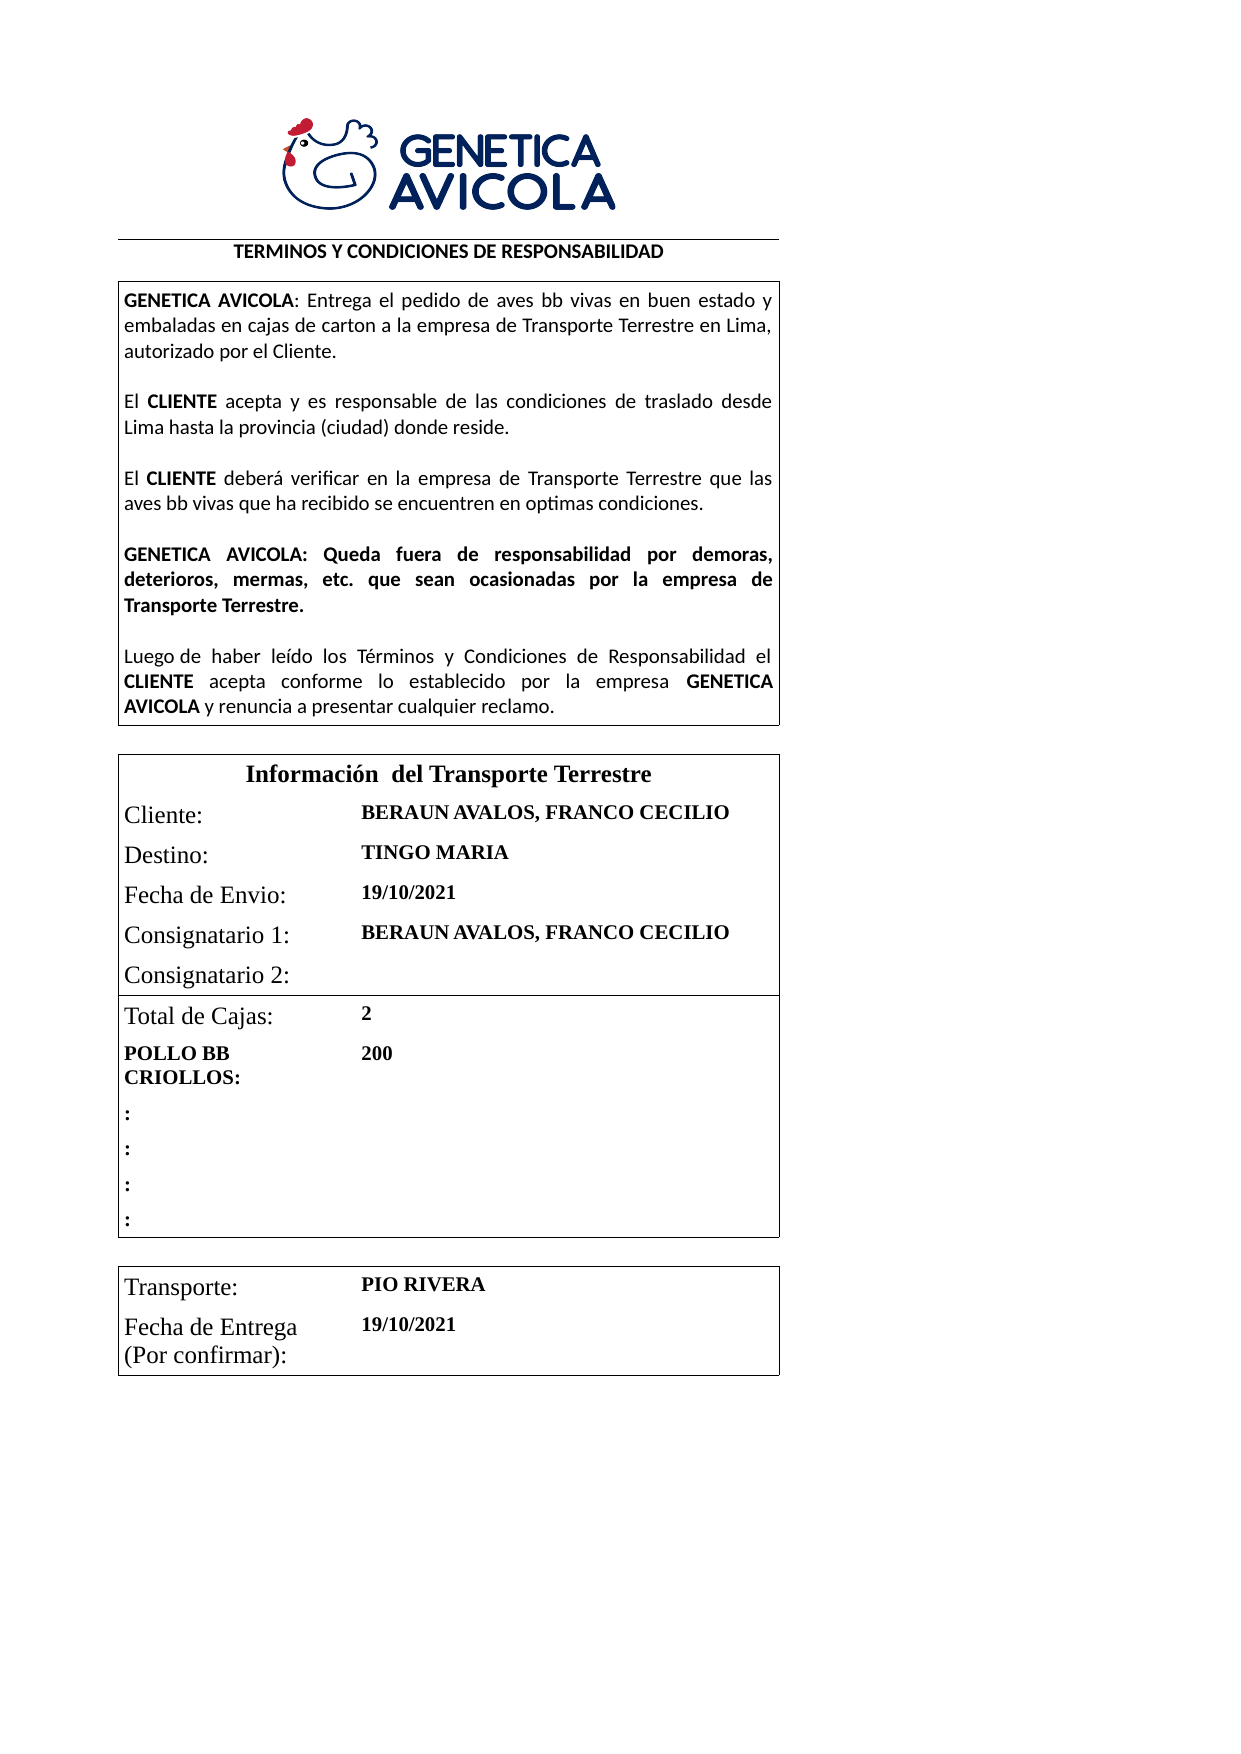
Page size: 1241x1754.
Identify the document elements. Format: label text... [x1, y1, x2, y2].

table_cell [356, 1130, 779, 1166]
table_cell : [119, 1201, 356, 1237]
table_cell [356, 1201, 779, 1237]
table_cell 200 [356, 1035, 779, 1095]
table_cell [356, 1166, 779, 1201]
table_cell 19/10/2021 [356, 1306, 779, 1375]
table_cell BERAUN AVALOS, FRANCO CECILIO [356, 794, 779, 834]
table_cell 19/10/2021 [356, 874, 779, 914]
table_cell Total de Cajas: [119, 996, 356, 1035]
table_cell Fecha de Entrega (Por confirmar): [119, 1306, 356, 1375]
table_header TERMINOS Y CONDICIONES DE RESPONSABILIDAD [118, 240, 779, 281]
table_header Información del Transporte Terrestre [119, 755, 779, 794]
table_cell [356, 1238, 779, 1266]
table_cell [356, 955, 779, 995]
table_cell : [119, 1095, 356, 1130]
table_cell Consignatario 1: [119, 915, 356, 955]
table_cell 2 [356, 996, 779, 1035]
table_cell Cliente: [119, 794, 356, 834]
table_cell POLLO BB CRIOLLOS: [119, 1035, 356, 1095]
picture [282, 118, 616, 210]
table_cell GENETICA AVICOLA: Entrega el pedido de aves bb vivas en buen estado y embaladas en cajas de carton a la empresa de Transporte Terrestre en Lima, autorizado por el Cliente. El CLIENTE acepta y es responsable de las condiciones de traslado desde Lima hasta la provincia (ciudad) donde reside. El CLIENTE deberá verificar en la empresa de Transporte Terrestre que las aves bb vivas que ha recibido se encuentren en optimas condiciones. GENETICA AVICOLA: Queda fuera de responsabilidad por demoras, deterioros, mermas, etc. que sean ocasionadas por la empresa de Transporte Terrestre. Luego de haber leído los Términos y Condiciones de Responsabilidad el CLIENTE acepta conforme lo establecido por la empresa GENETICA AVICOLA y renuncia a presentar cualquier reclamo. [119, 282, 779, 725]
table_cell : [119, 1130, 356, 1166]
table_cell Fecha de Envio: [119, 874, 356, 914]
table_cell [118, 1238, 356, 1266]
table_cell [356, 1095, 779, 1130]
table_cell TINGO MARIA [356, 834, 779, 874]
table_cell Consignatario 2: [119, 955, 356, 995]
table_cell Destino: [119, 834, 356, 874]
table_cell PIO RIVERA [356, 1267, 779, 1306]
table_cell BERAUN AVALOS, FRANCO CECILIO [356, 915, 779, 955]
table_cell : [119, 1166, 356, 1201]
table_cell Transporte: [119, 1267, 356, 1306]
